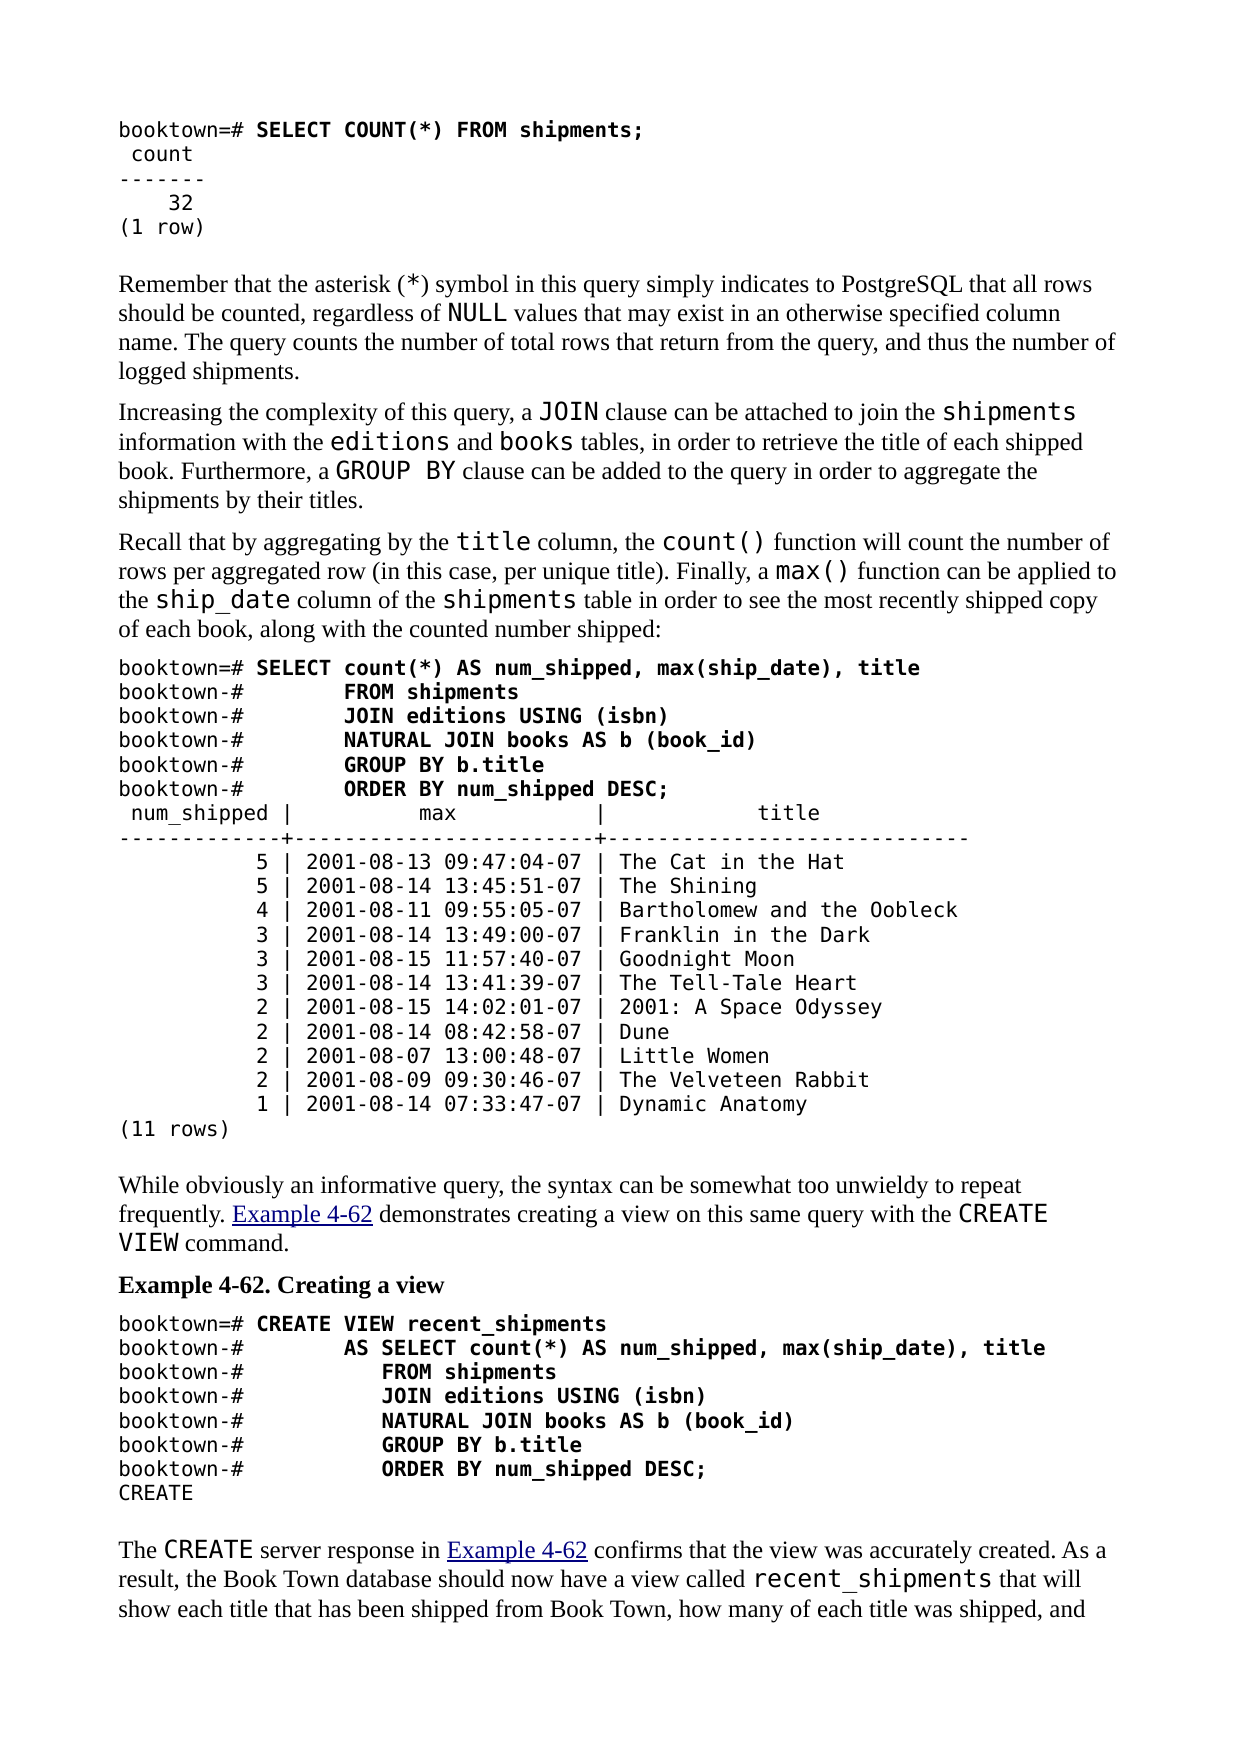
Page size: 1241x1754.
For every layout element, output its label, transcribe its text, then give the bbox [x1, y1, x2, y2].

text Recall that by aggregating by the title column, the count() function will count the number of rows per aggregated row (in this case, per unique title). Finally, a max() function can be applied to the ship_date column of the shipments table in order to see the most recently shipped copy of each book, along with the counted number shipped: [118, 527, 1122, 643]
text booktown-# FROM shipments [118, 1360, 1122, 1384]
text booktown-# JOIN editions USING (isbn) [118, 704, 1122, 728]
text 2 | 2001-08-14 08:42:58-07 | Dune [118, 1020, 1122, 1044]
text booktown-# FROM shipments [118, 680, 1122, 704]
text While obviously an informative query, the syntax can be somewhat too unwieldy to repeat frequently. Example 4-62 demonstrates creating a view on this same query with the CREATE VIEW command. [118, 1171, 1122, 1258]
text 1 | 2001-08-14 07:33:47-07 | Dynamic Anatomy [118, 1092, 1122, 1117]
text num_shipped | max | title [118, 801, 1122, 826]
text booktown-# JOIN editions USING (isbn) [118, 1384, 1122, 1409]
text booktown-# AS SELECT count(*) AS num_shipped, max(ship_date), title [118, 1336, 1122, 1360]
text Increasing the complexity of this query, a JOIN clause can be attached to join the shipments information with the editions and books tables, in order to retrieve the title of each shipped book. Furthermore, a GROUP BY clause can be added to the query in order to aggregate the shipments by their titles. [118, 397, 1122, 514]
text 5 | 2001-08-13 09:47:04-07 | The Cat in the Hat [118, 850, 1122, 874]
text 2 | 2001-08-07 13:00:48-07 | Little Women [118, 1044, 1122, 1068]
text booktown-# ORDER BY num_shipped DESC; [118, 777, 1122, 801]
text booktown=# SELECT count(*) AS num_shipped, max(ship_date), title [118, 656, 1122, 680]
text count [118, 142, 1122, 167]
text CREATE [118, 1481, 1122, 1506]
text ------- [118, 167, 1122, 191]
text booktown-# ORDER BY num_shipped DESC; [118, 1457, 1122, 1481]
text booktown-# GROUP BY b.title [118, 753, 1122, 777]
text -------------+------------------------+----------------------------- [118, 826, 1122, 850]
text booktown-# NATURAL JOIN books AS b (book_id) [118, 728, 1122, 753]
text 5 | 2001-08-14 13:45:51-07 | The Shining [118, 874, 1122, 898]
text 3 | 2001-08-15 11:57:40-07 | Goodnight Moon [118, 947, 1122, 971]
text Example 4-62. Creating a view [118, 1270, 1122, 1299]
text booktown-# GROUP BY b.title [118, 1433, 1122, 1457]
text (11 rows) [118, 1117, 1122, 1141]
text 2 | 2001-08-15 14:02:01-07 | 2001: A Space Odyssey [118, 995, 1122, 1020]
text booktown=# SELECT COUNT(*) FROM shipments; [118, 118, 1122, 142]
text 3 | 2001-08-14 13:41:39-07 | The Tell-Tale Heart [118, 971, 1122, 995]
text The CREATE server response in Example 4-62 confirms that the view was accurately created. As a result, the Book Town database should now have a view called recent_shipments that will show each title that has been shipped from Book Town, how many of each title was shipped, and [118, 1535, 1122, 1622]
text booktown=# CREATE VIEW recent_shipments [118, 1312, 1122, 1336]
text (1 row) [118, 215, 1122, 239]
text Remember that the asterisk (*) symbol in this query simply indicates to PostgreSQL that all rows should be counted, regardless of NULL values that may exist in an otherwise specified column name. The query counts the number of total rows that return from the query, and thus the number of logged shipments. [118, 269, 1122, 385]
text 2 | 2001-08-09 09:30:46-07 | The Velveteen Rabbit [118, 1068, 1122, 1092]
text 3 | 2001-08-14 13:49:00-07 | Franklin in the Dark [118, 923, 1122, 947]
text booktown-# NATURAL JOIN books AS b (book_id) [118, 1409, 1122, 1433]
text 32 [118, 191, 1122, 215]
text 4 | 2001-08-11 09:55:05-07 | Bartholomew and the Oobleck [118, 898, 1122, 923]
